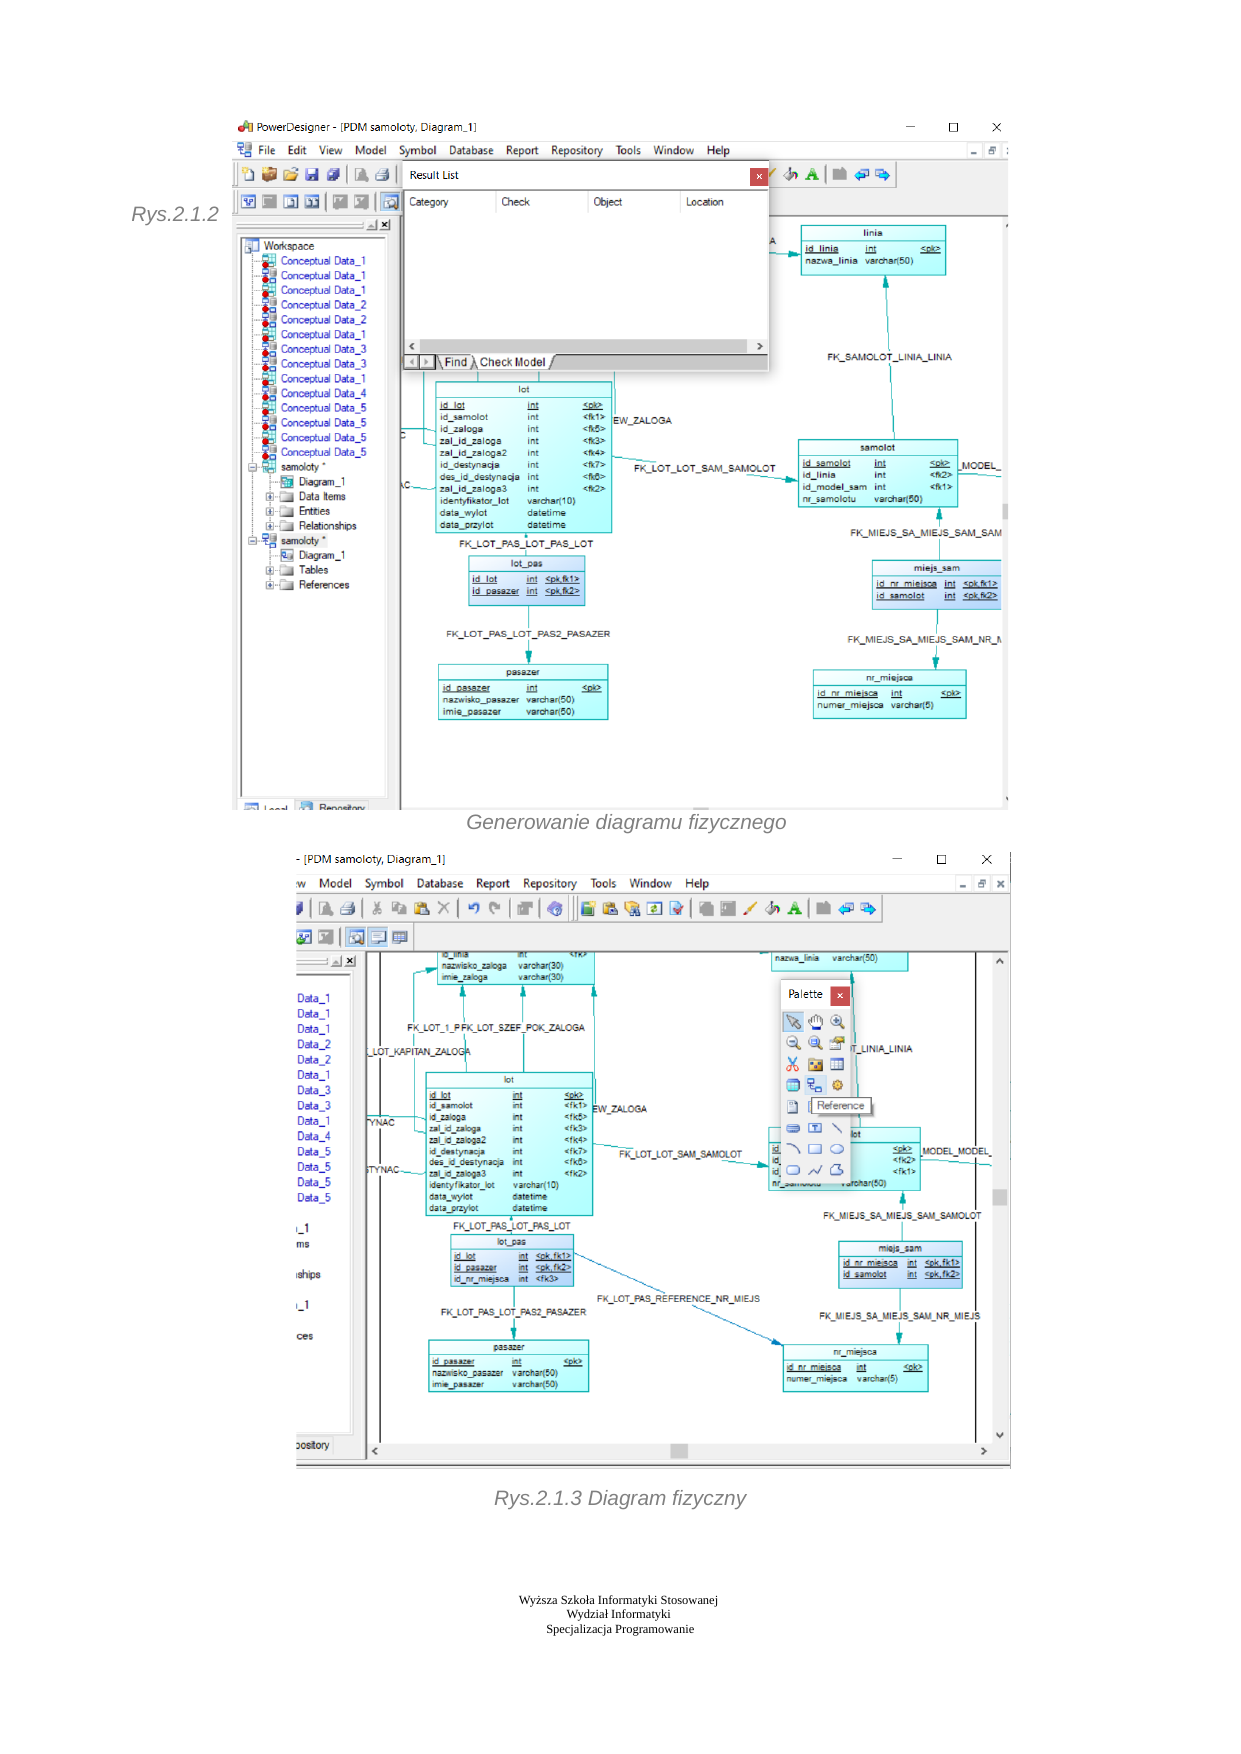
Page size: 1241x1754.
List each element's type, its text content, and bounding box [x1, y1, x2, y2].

picture [296, 852, 1011, 1469]
picture [232, 118, 1009, 810]
text Rys.2.1.3 Diagram fizyczny [118, 1485, 1122, 1509]
text Rys.2.1.2 Generowanie diagramu fizycznego [118, 202, 1122, 834]
